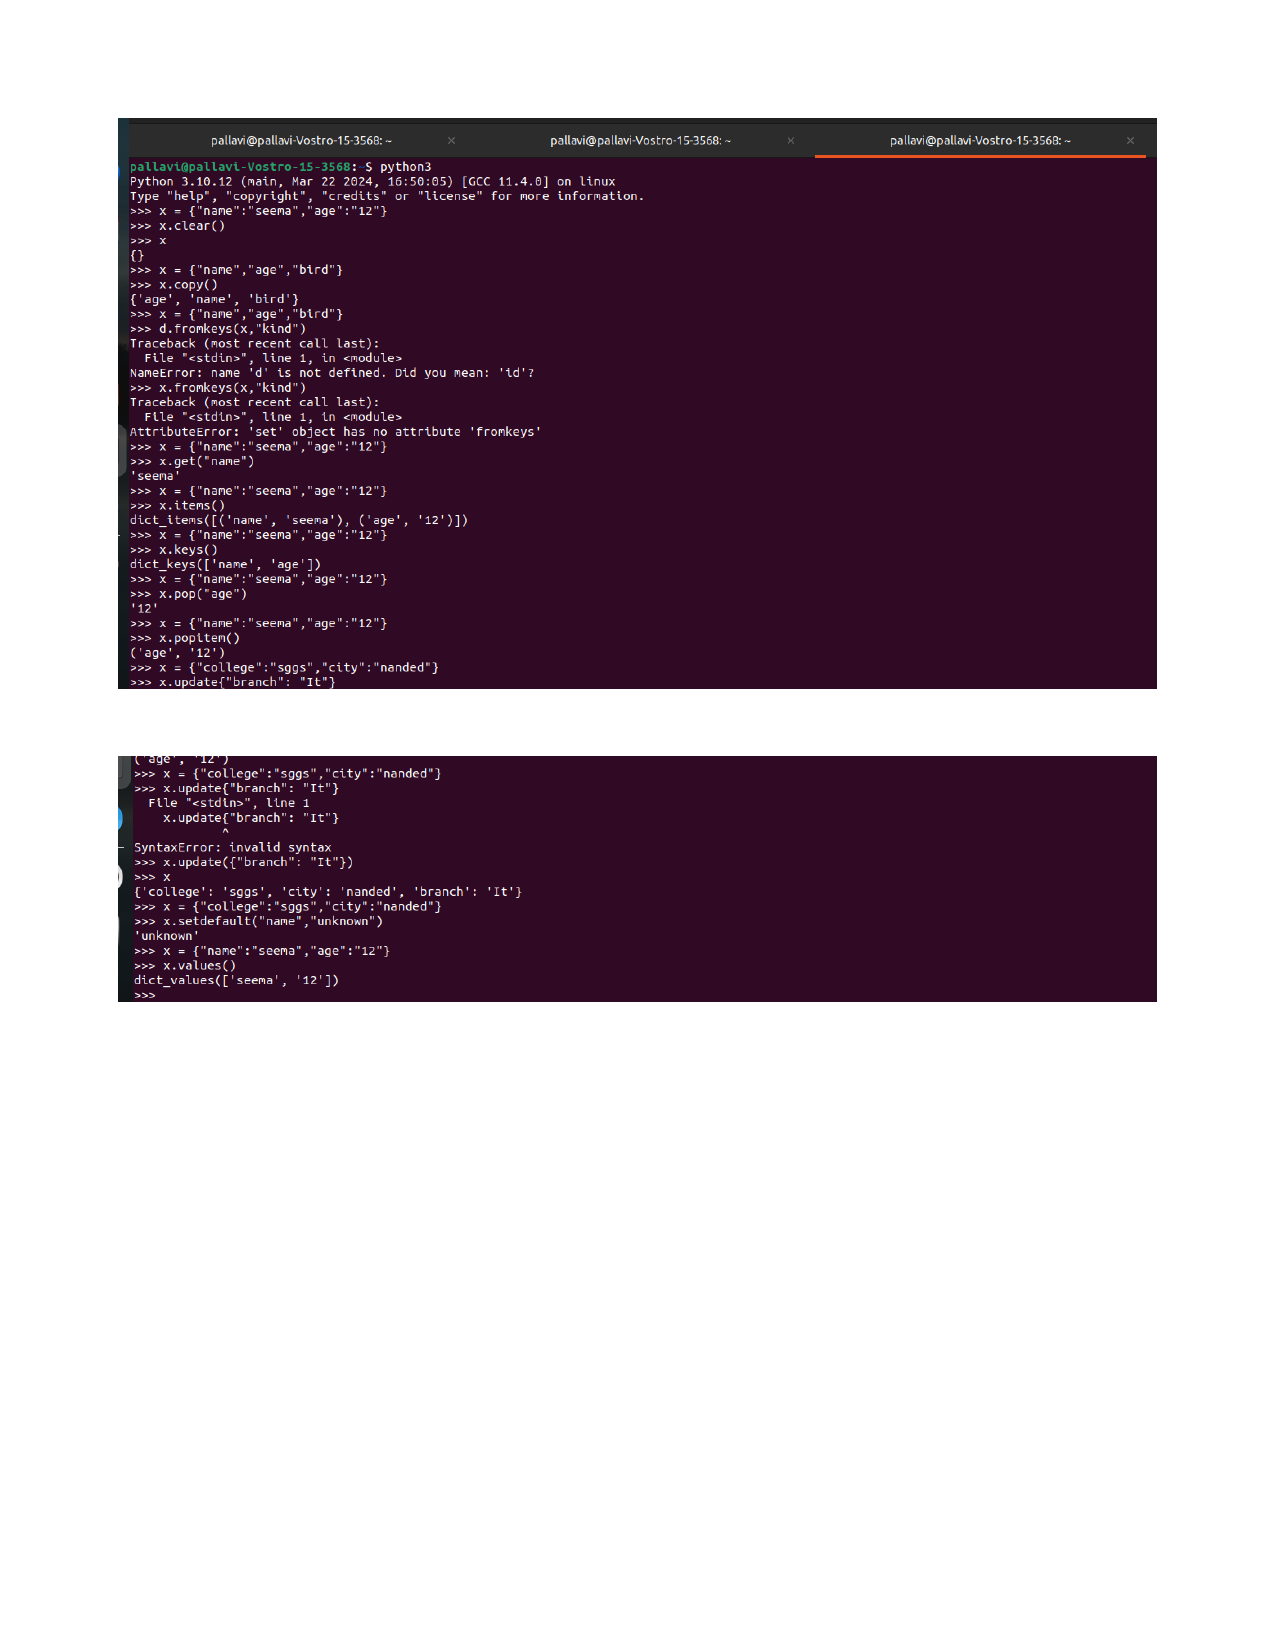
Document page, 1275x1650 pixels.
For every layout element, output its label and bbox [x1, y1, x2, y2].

picture [118, 756, 1157, 1002]
picture [118, 118, 1157, 689]
